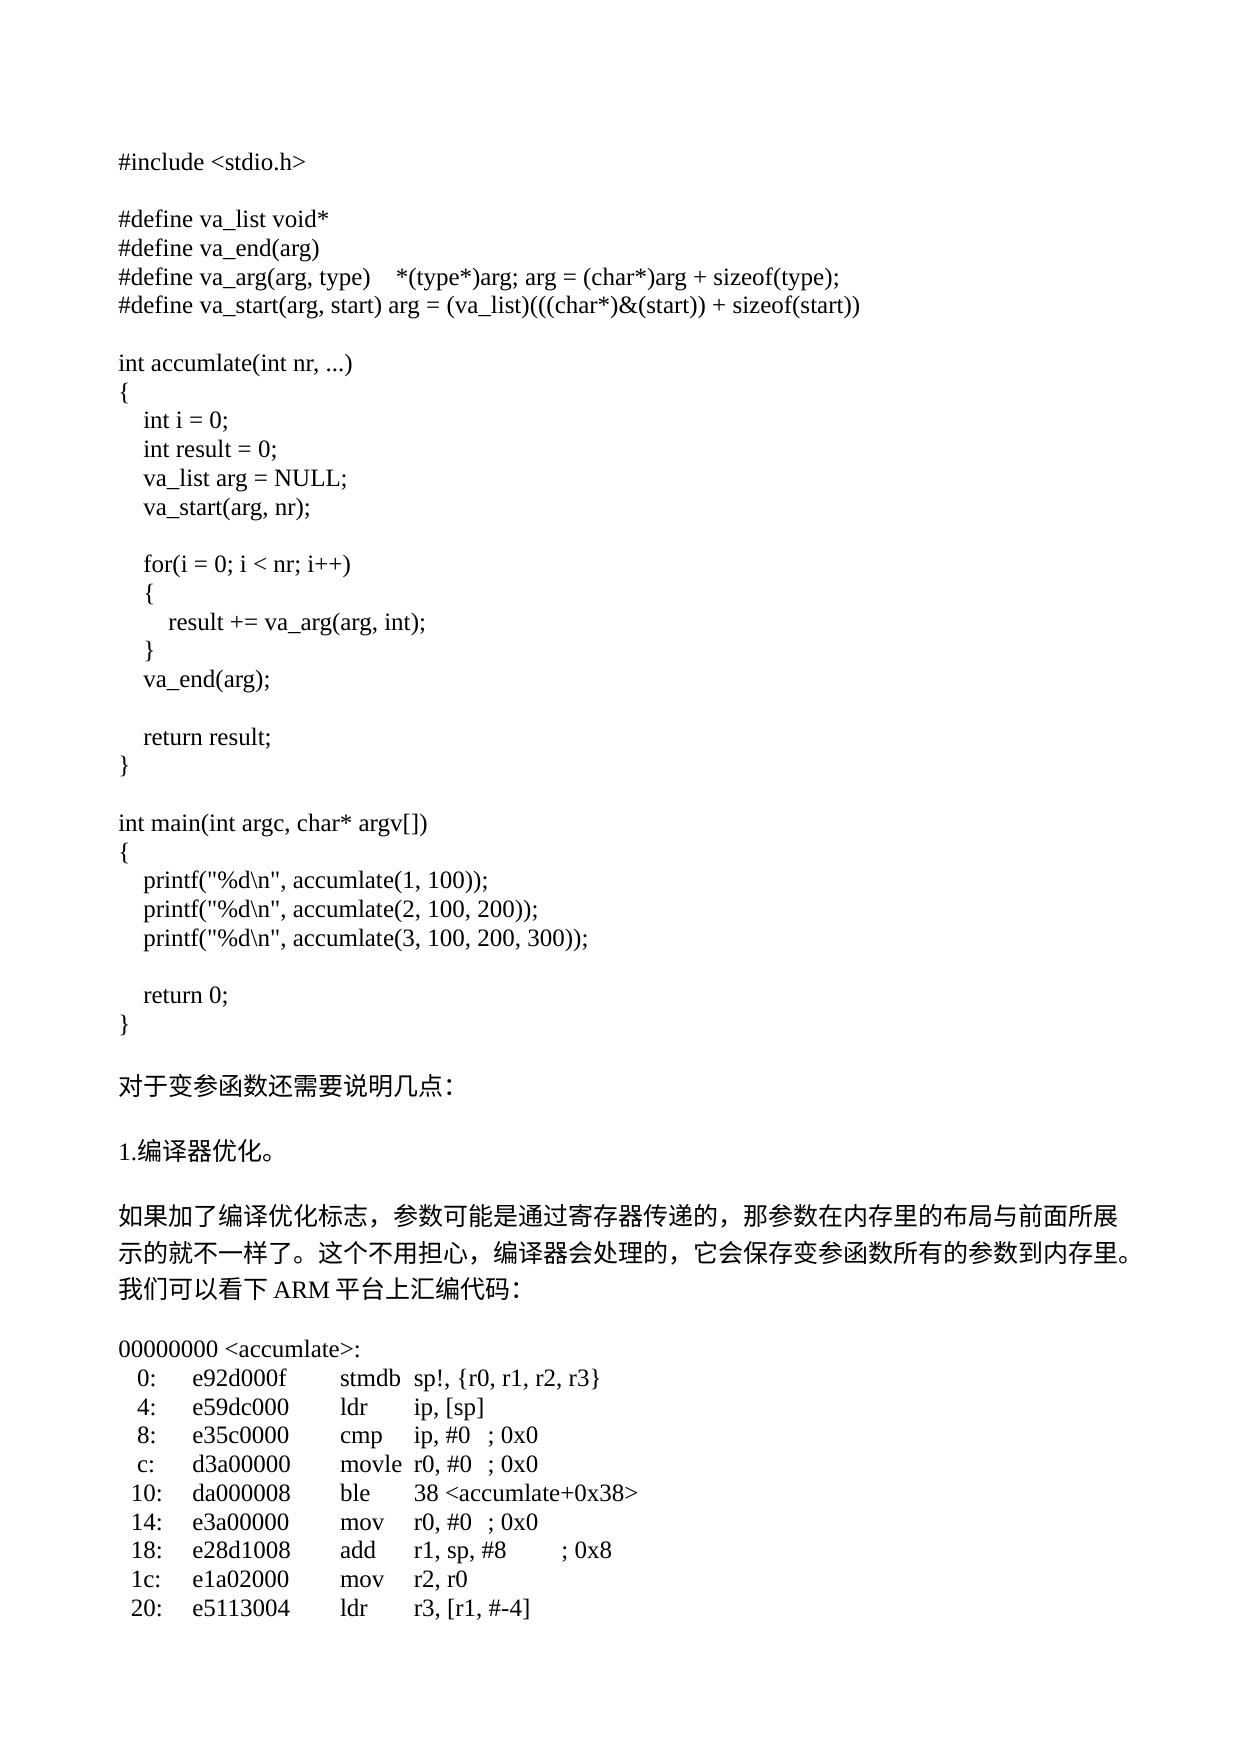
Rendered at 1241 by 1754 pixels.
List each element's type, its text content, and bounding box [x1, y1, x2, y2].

text #define va_list void* [118, 204, 1122, 233]
text 18: e28d1008 add r1, sp, #8 ; 0x8 [118, 1536, 1122, 1564]
text 0: e92d000f stmdb sp!, {r0, r1, r2, r3} [118, 1363, 1122, 1392]
text printf("%d\n", accumlate(1, 100)); [118, 866, 1122, 894]
text va_list arg = NULL; [118, 463, 1122, 492]
text #define va_end(arg) [118, 233, 1122, 262]
text int main(int argc, char* argv[]) [118, 808, 1122, 837]
text printf("%d\n", accumlate(3, 100, 200, 300)); [118, 923, 1122, 952]
text int accumlate(int nr, ...) [118, 348, 1122, 377]
text 对于变参函数还需要说明几点： [118, 1067, 1122, 1103]
text va_start(arg, nr); [118, 492, 1122, 521]
text return 0; [118, 981, 1122, 1009]
text 1.编译器优化。 [118, 1132, 1122, 1168]
text { [118, 377, 1122, 406]
text #define va_arg(arg, type) *(type*)arg; arg = (char*)arg + sizeof(type); [118, 262, 1122, 291]
text } [118, 636, 1122, 664]
text 如果加了编译优化标志，参数可能是通过寄存器传递的，那参数在内存里的布局与前面所展示的就不一样了。这个不用担心，编译器会处理的，它会保存变参函数所有的参数到内存里。我们可以看下ARM平台上汇编代码： [118, 1197, 1122, 1306]
text 14: e3a00000 mov r0, #0 ; 0x0 [118, 1507, 1122, 1536]
text { [118, 837, 1122, 866]
text 4: e59dc000 ldr ip, [sp] [118, 1392, 1122, 1421]
text printf("%d\n", accumlate(2, 100, 200)); [118, 894, 1122, 923]
text 8: e35c0000 cmp ip, #0 ; 0x0 [118, 1421, 1122, 1449]
text #include <stdio.h> [118, 147, 1122, 176]
text } [118, 751, 1122, 779]
text 10: da000008 ble 38 <accumlate+0x38> [118, 1478, 1122, 1507]
text result += va_arg(arg, int); [118, 607, 1122, 636]
text } [118, 1009, 1122, 1038]
text for(i = 0; i < nr; i++) [118, 549, 1122, 578]
text { [118, 578, 1122, 607]
text return result; [118, 722, 1122, 751]
text 00000000 <accumlate>: [118, 1334, 1122, 1363]
text 20: e5113004 ldr r3, [r1, #-4] [118, 1593, 1122, 1622]
text int result = 0; [118, 434, 1122, 463]
text 1c: e1a02000 mov r2, r0 [118, 1564, 1122, 1593]
text #define va_start(arg, start) arg = (va_list)(((char*)&(start)) + sizeof(start)) [118, 291, 1122, 319]
text c: d3a00000 movle r0, #0 ; 0x0 [118, 1449, 1122, 1478]
text int i = 0; [118, 406, 1122, 434]
text va_end(arg); [118, 664, 1122, 693]
